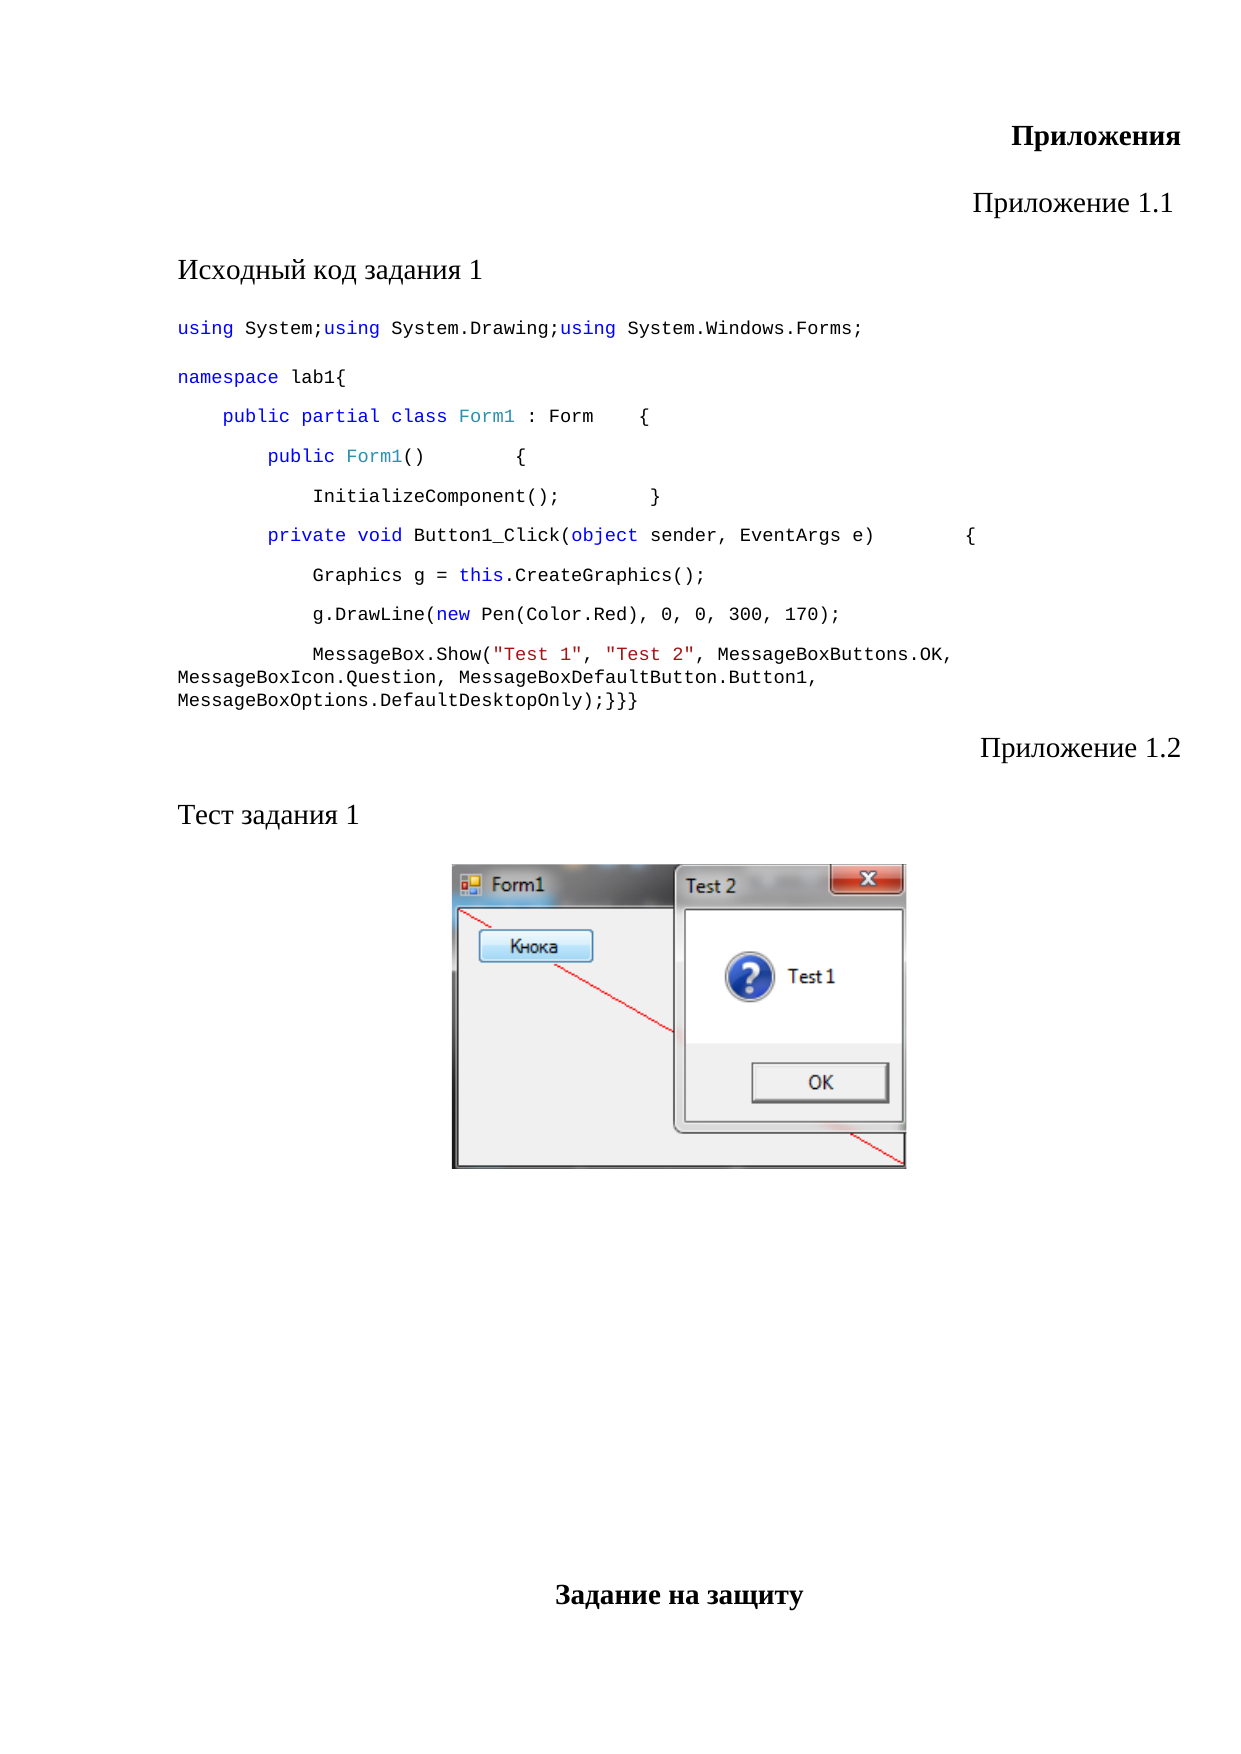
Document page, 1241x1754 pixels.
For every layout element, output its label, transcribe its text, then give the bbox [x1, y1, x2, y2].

text Задание на защиту [177, 1577, 1181, 1611]
text Приложение 1.2 [177, 730, 1181, 764]
text namespace lab1{ [177, 368, 1181, 389]
text Исходный код задания 1 [177, 252, 1181, 286]
text Graphics g = this.CreateGraphics(); [177, 566, 1181, 587]
text private void Button1_Click(object sender, EventArgs e) { [177, 526, 1181, 547]
text public partial class Form1 : Form { [177, 407, 1181, 428]
text Приложение 1.1 [177, 185, 1181, 219]
text InitializeComponent(); } [177, 486, 1181, 508]
text Тест задания 1 [177, 797, 1181, 831]
text public Form1() { [177, 447, 1181, 468]
text Приложения [177, 118, 1181, 152]
text using System;using System.Drawing;using System.Windows.Forms; [177, 319, 1181, 340]
text g.DrawLine(new Pen(Color.Red), 0, 0, 300, 170); [177, 605, 1181, 626]
text MessageBox.Show("Test 1", "Test 2", MessageBoxButtons.OK, MessageBoxIcon.Question, MessageBoxDefaultButton.Button1, MessageBoxOptions.DefaultDesktopOnly);}}} [177, 645, 1181, 712]
